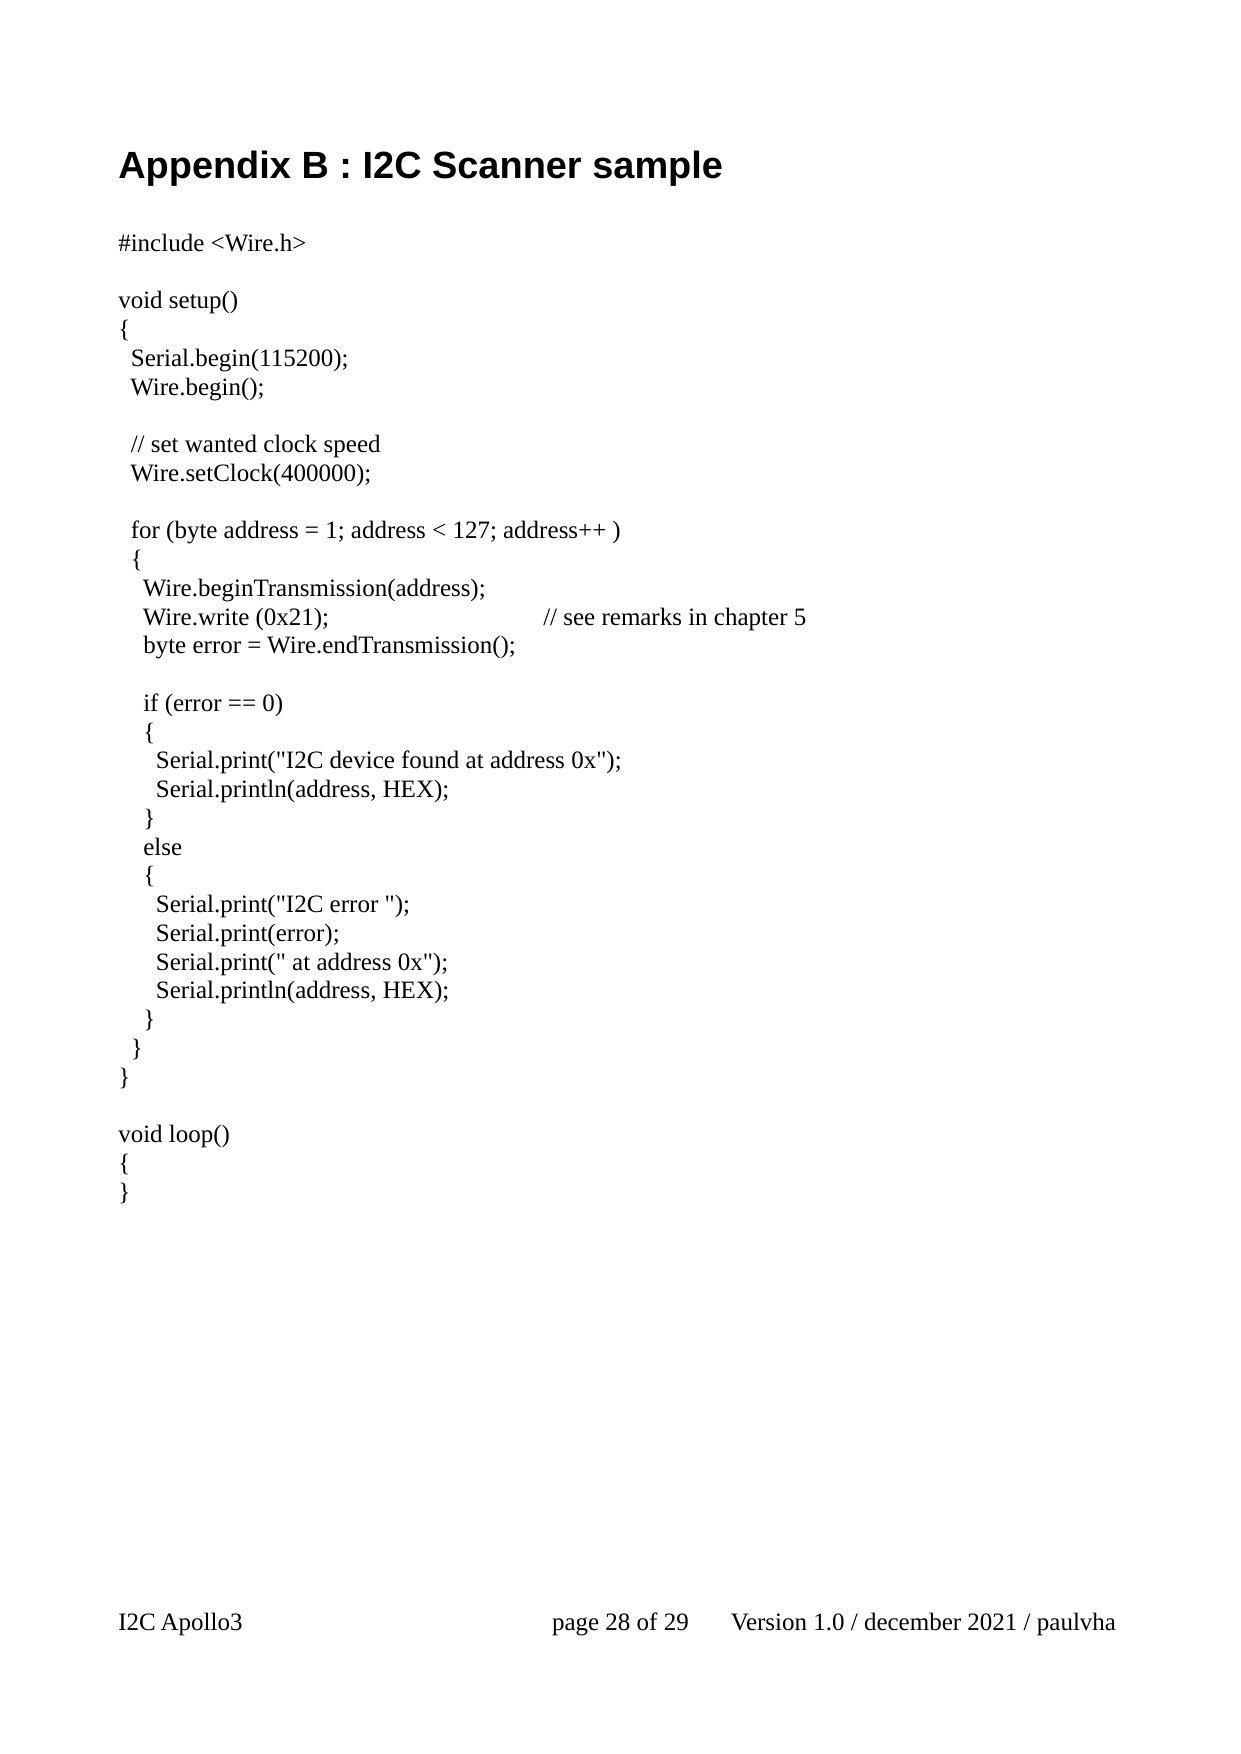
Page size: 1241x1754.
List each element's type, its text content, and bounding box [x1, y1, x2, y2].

text } [118, 803, 1122, 832]
text Serial.print(" at address 0x"); [118, 947, 1122, 976]
text Wire.setClock(400000); [118, 458, 1122, 487]
text { [118, 1148, 1122, 1177]
text Serial.begin(115200); [118, 343, 1122, 372]
text } [118, 1033, 1122, 1062]
text byte error = Wire.endTransmission(); [118, 631, 1122, 659]
text Wire.begin(); [118, 372, 1122, 401]
text { [118, 544, 1122, 573]
text void setup() [118, 286, 1122, 314]
text { [118, 717, 1122, 746]
text { [118, 314, 1122, 343]
text Serial.print(error); [118, 918, 1122, 947]
text } [118, 1062, 1122, 1091]
text Serial.print("I2C device found at address 0x"); [118, 746, 1122, 774]
text Serial.print("I2C error "); [118, 889, 1122, 918]
text void loop() [118, 1119, 1122, 1148]
subtitle Appendix B : I2C Scanner sample [118, 143, 1122, 187]
text Serial.println(address, HEX); [118, 976, 1122, 1004]
text else [118, 832, 1122, 861]
text #include <Wire.h> [118, 228, 1122, 257]
text for (byte address = 1; address < 127; address++ ) [118, 516, 1122, 544]
text Wire.write (0x21); // see remarks in chapter 5 [118, 602, 1122, 631]
text if (error == 0) [118, 688, 1122, 717]
text // set wanted clock speed [118, 429, 1122, 458]
text { [118, 861, 1122, 889]
text Serial.println(address, HEX); [118, 774, 1122, 803]
text } [118, 1004, 1122, 1033]
text Wire.beginTransmission(address); [118, 573, 1122, 602]
text } [118, 1177, 1122, 1206]
